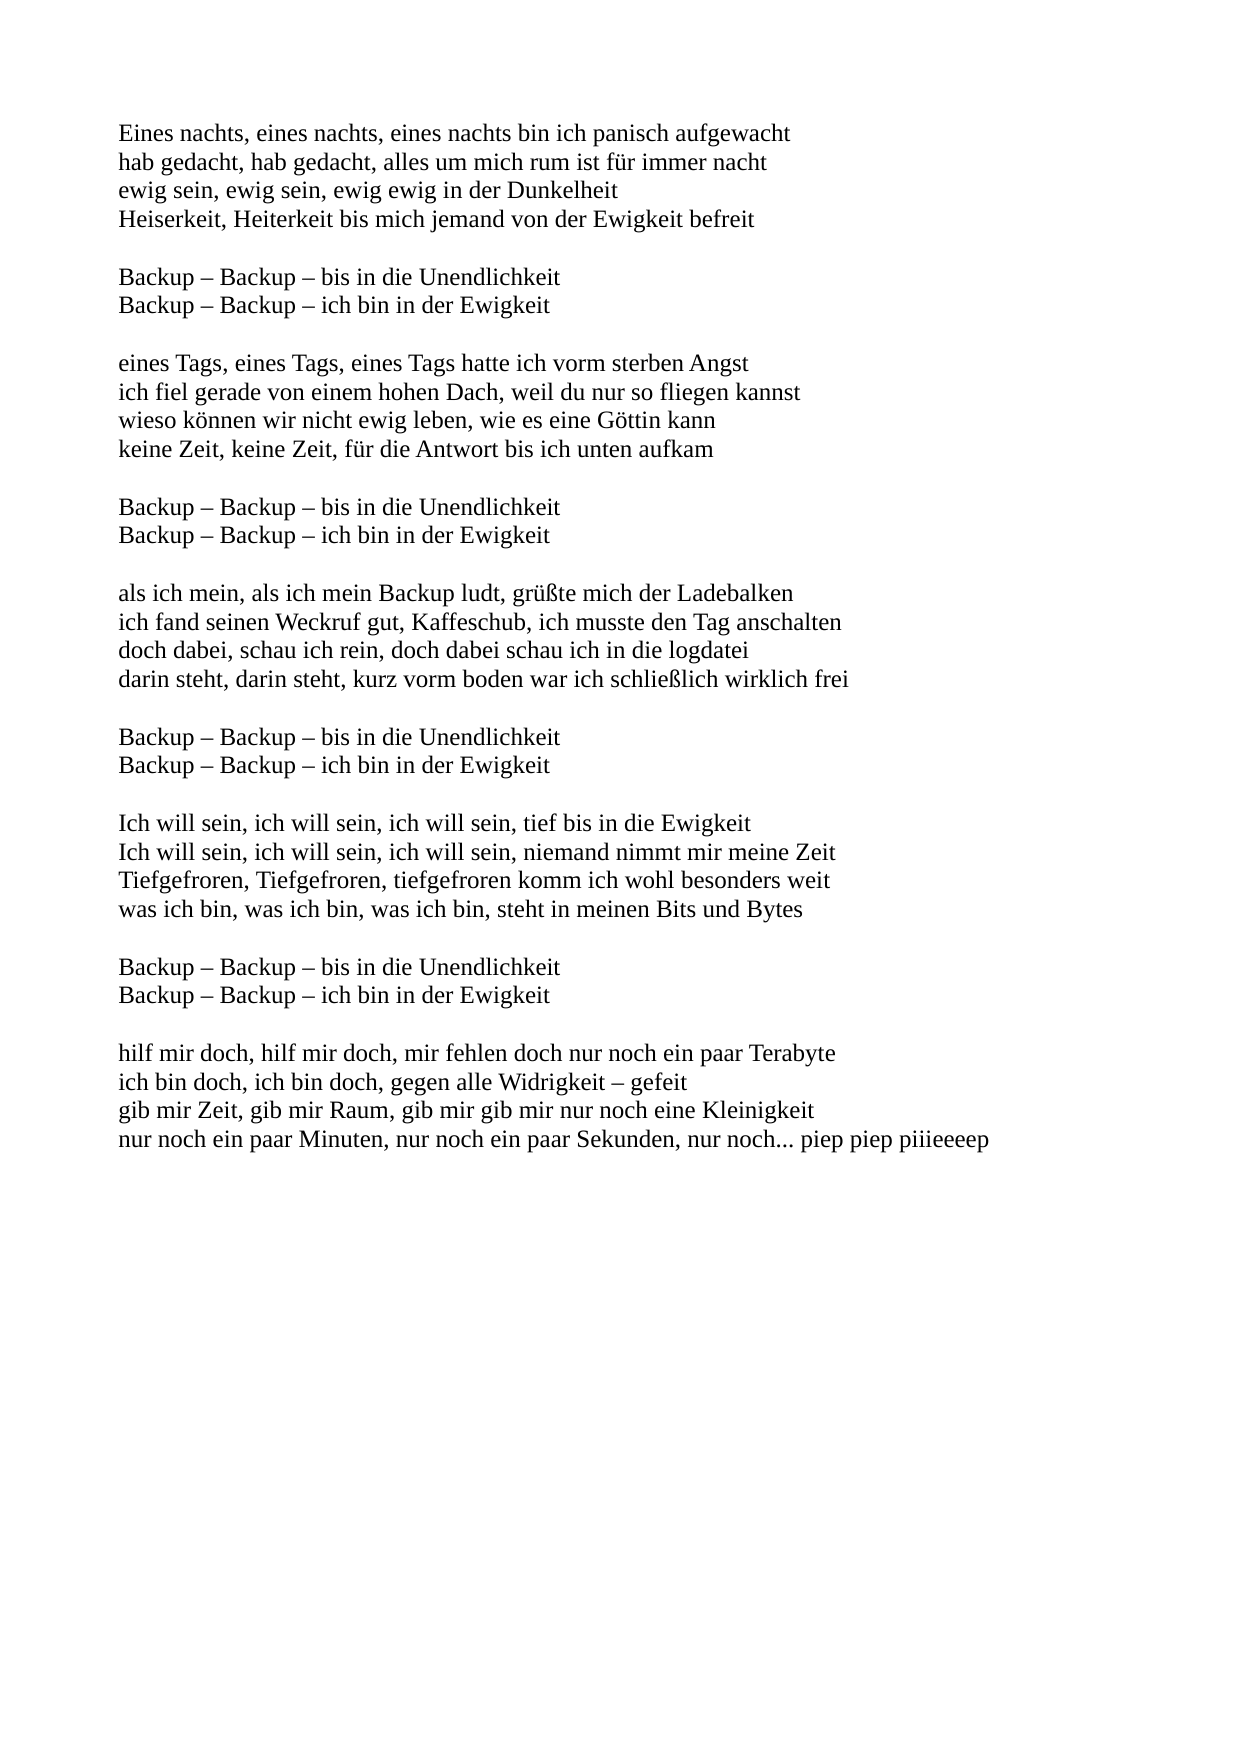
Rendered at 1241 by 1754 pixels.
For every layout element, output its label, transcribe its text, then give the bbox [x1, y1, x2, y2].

text Backup – Backup – bis in die Unendlichkeit [118, 952, 1122, 981]
text Tiefgefroren, Tiefgefroren, tiefgefroren komm ich wohl besonders weit [118, 866, 1122, 894]
text Ich will sein, ich will sein, ich will sein, niemand nimmt mir meine Zeit [118, 837, 1122, 866]
text hab gedacht, hab gedacht, alles um mich rum ist für immer nacht [118, 147, 1122, 176]
text Backup – Backup – bis in die Unendlichkeit [118, 262, 1122, 291]
text darin steht, darin steht, kurz vorm boden war ich schließlich wirklich frei [118, 664, 1122, 693]
text eines Tags, eines Tags, eines Tags hatte ich vorm sterben Angst [118, 348, 1122, 377]
text Backup – Backup – ich bin in der Ewigkeit [118, 751, 1122, 779]
text als ich mein, als ich mein Backup ludt, grüßte mich der Ladebalken [118, 578, 1122, 607]
text gib mir Zeit, gib mir Raum, gib mir gib mir nur noch eine Kleinigkeit [118, 1096, 1122, 1124]
text ich bin doch, ich bin doch, gegen alle Widrigkeit – gefeit [118, 1067, 1122, 1096]
text Backup – Backup – ich bin in der Ewigkeit [118, 981, 1122, 1009]
text Heiserkeit, Heiterkeit bis mich jemand von der Ewigkeit befreit [118, 204, 1122, 233]
text nur noch ein paar Minuten, nur noch ein paar Sekunden, nur noch... piep piep piiieeeep [118, 1124, 1122, 1153]
text ich fiel gerade von einem hohen Dach, weil du nur so fliegen kannst [118, 377, 1122, 406]
text Ich will sein, ich will sein, ich will sein, tief bis in die Ewigkeit [118, 808, 1122, 837]
text ewig sein, ewig sein, ewig ewig in der Dunkelheit [118, 176, 1122, 204]
text doch dabei, schau ich rein, doch dabei schau ich in die logdatei [118, 636, 1122, 664]
text Backup – Backup – ich bin in der Ewigkeit [118, 521, 1122, 549]
text Backup – Backup – bis in die Unendlichkeit [118, 492, 1122, 521]
text ich fand seinen Weckruf gut, Kaffeschub, ich musste den Tag anschalten [118, 607, 1122, 636]
text was ich bin, was ich bin, was ich bin, steht in meinen Bits und Bytes [118, 894, 1122, 923]
text keine Zeit, keine Zeit, für die Antwort bis ich unten aufkam [118, 434, 1122, 463]
text Backup – Backup – ich bin in der Ewigkeit [118, 291, 1122, 319]
text hilf mir doch, hilf mir doch, mir fehlen doch nur noch ein paar Terabyte [118, 1038, 1122, 1067]
text wieso können wir nicht ewig leben, wie es eine Göttin kann [118, 406, 1122, 434]
text Eines nachts, eines nachts, eines nachts bin ich panisch aufgewacht [118, 118, 1122, 147]
text Backup – Backup – bis in die Unendlichkeit [118, 722, 1122, 751]
